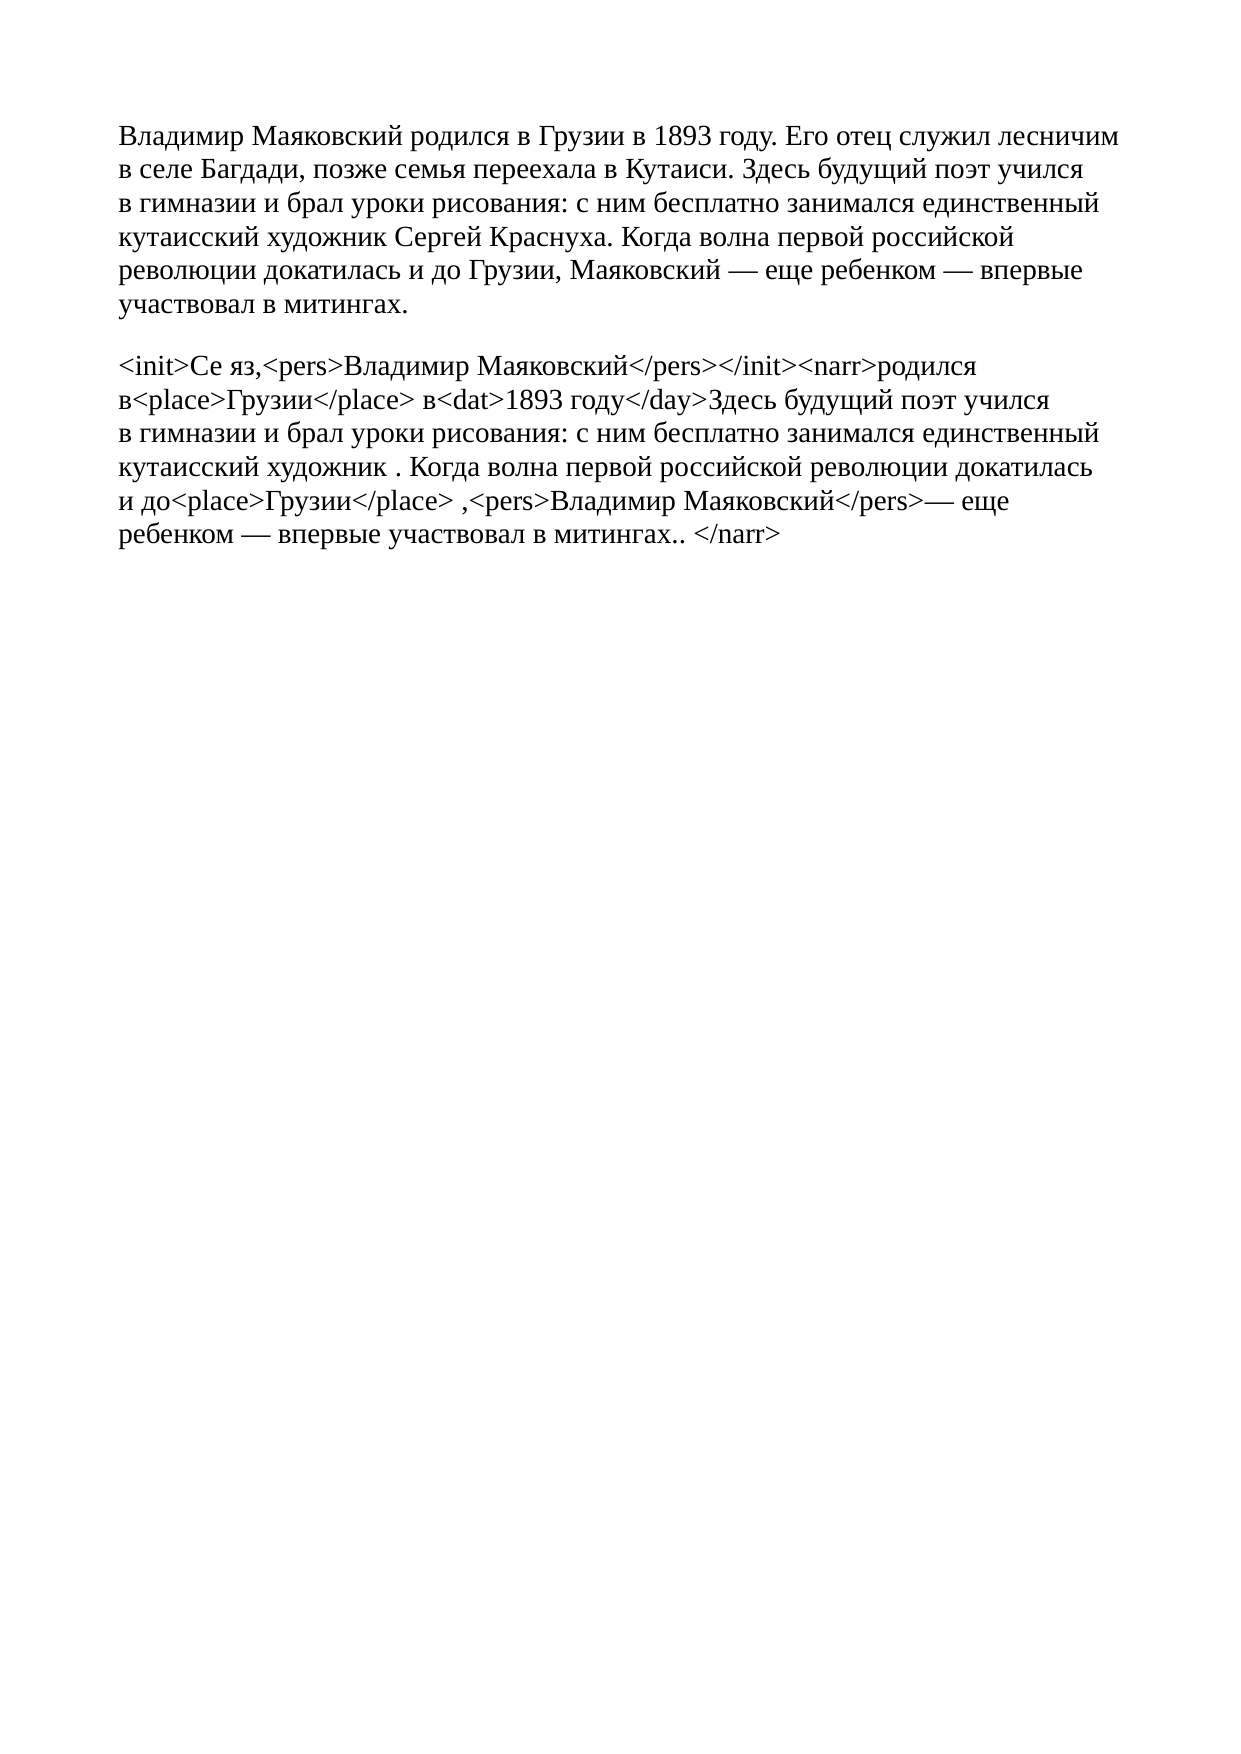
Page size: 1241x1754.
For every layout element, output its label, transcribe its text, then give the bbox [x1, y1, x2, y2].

subtitle <init>Се яз,<pers>Владимир Маяковский</pers></init><narr>родился в<place>Грузии</place> в<dat>1893 году</day>Здесь будущий поэт учился в гимназии и брал уроки рисования: с ним бесплатно занимался единственный кутаисский художник . Когда волна первой российской революции докатилась и до<place>Грузии</place> ,<pers>Владимир Маяковский</pers>— еще ребенком — впервые участвовал в митингах.. </narr> [118, 348, 1122, 550]
subtitle Владимир Маяковский родился в Грузии в 1893 году. Его отец служил лесничим в селе Багдади, позже семья переехала в Кутаиси. Здесь будущий поэт учился в гимназии и брал уроки рисования: с ним бесплатно занимался единственный кутаисский художник Сергей Краснуха. Когда волна первой российской революции докатилась и до Грузии, Маяковский — еще ребенком — впервые участвовал в митингах. [118, 118, 1122, 319]
